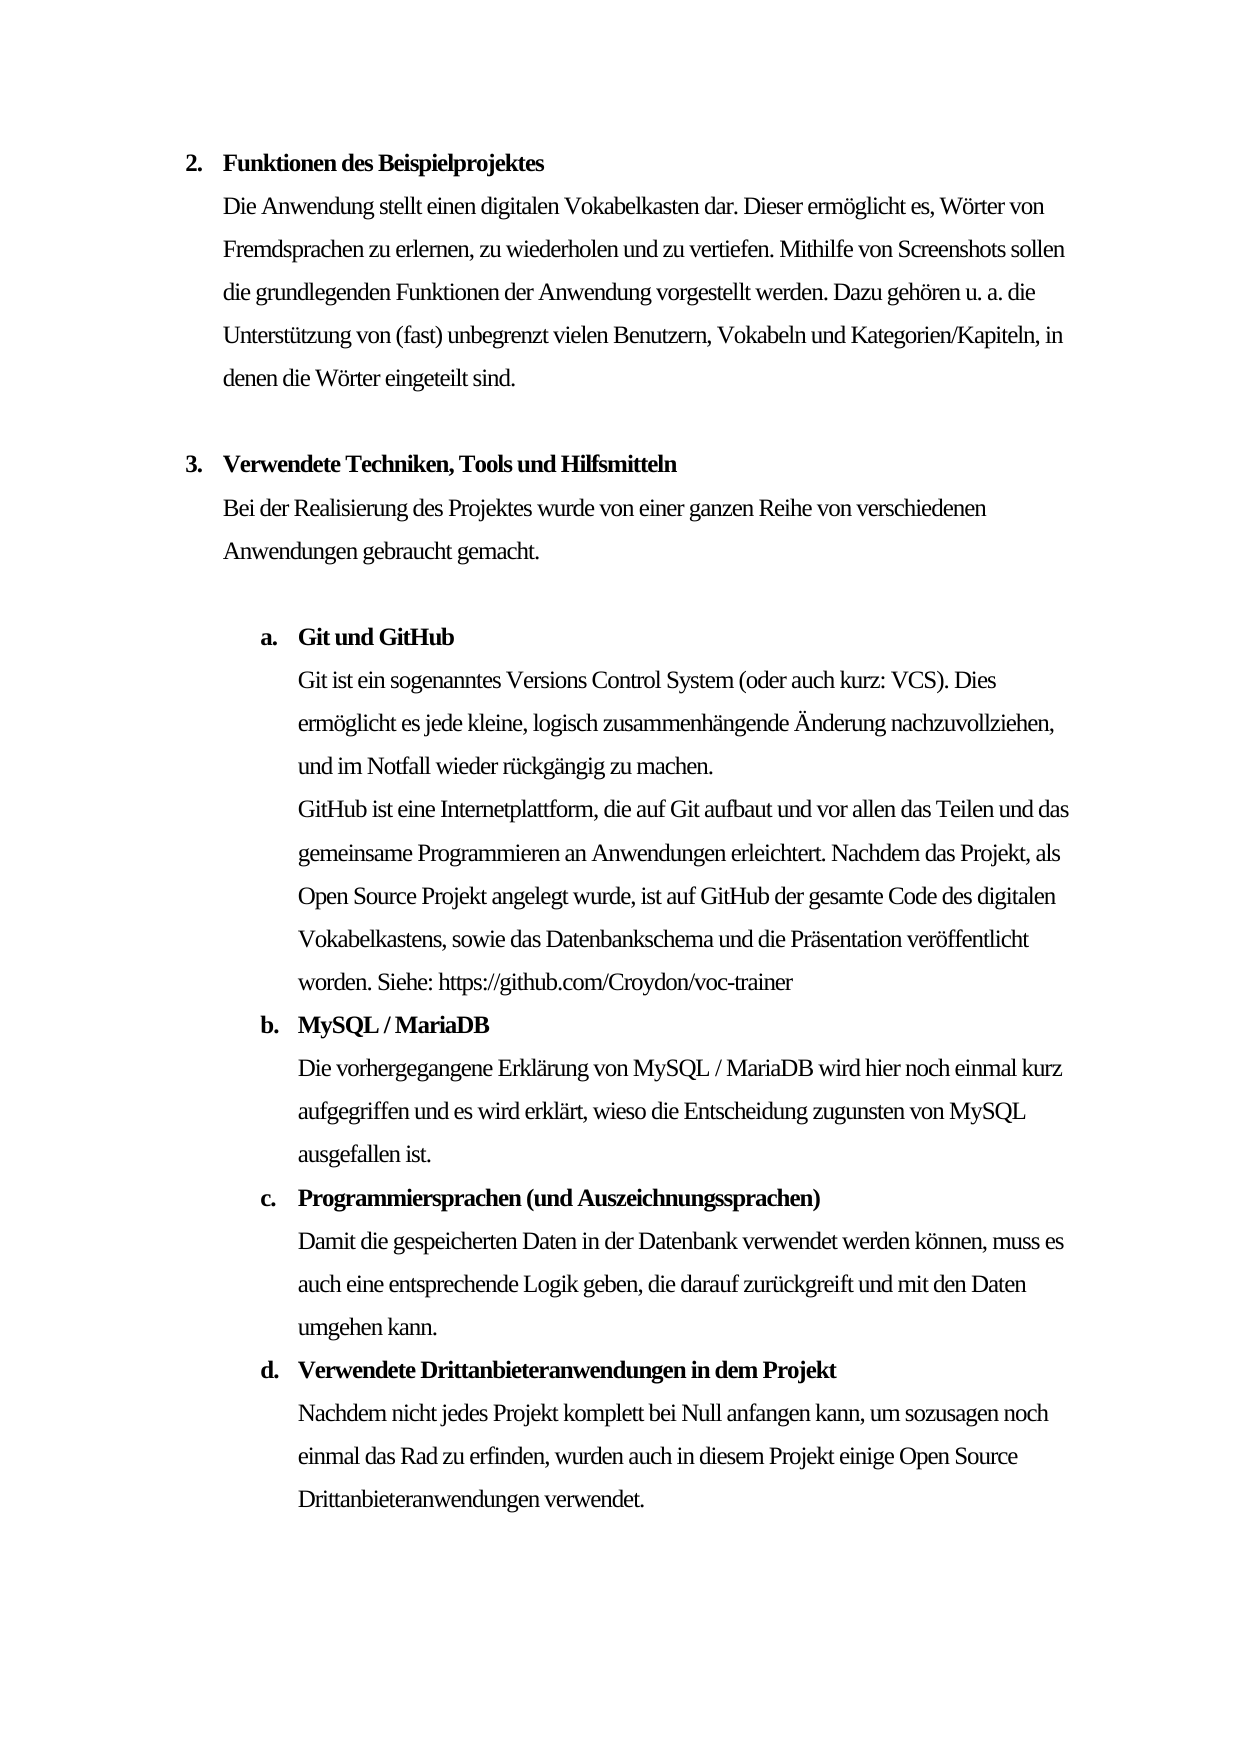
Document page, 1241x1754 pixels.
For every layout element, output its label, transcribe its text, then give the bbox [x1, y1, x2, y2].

list Git und GitHub Git ist ein sogenanntes Versions Control System (oder auch kurz: VCS). Dies ermöglicht es jede kleine, logisch zusammenhängende Änderung nachzuvollziehen, und im Notfall wieder rückgängig zu machen. GitHub ist eine Internetplattform, die auf Git aufbaut und vor allen das Teilen und das gemeinsame Programmieren an Anwendungen erleichtert. Nachdem das Projekt, als Open Source Projekt angelegt wurde, ist auf GitHub der gesamte Code des digitalen Vokabelkastens, sowie das Datenbankschema und die Präsentation veröffentlicht worden. Siehe: https://github.com/Croydon/voc-trainer [260, 622, 1093, 996]
list Funktionen des Beispielprojektes Die Anwendung stellt einen digitalen Vokabelkasten dar. Dieser ermöglicht es, Wörter von Fremdsprachen zu erlernen, zu wiederholen und zu vertiefen. Mithilfe von Screenshots sollen die grundlegenden Funktionen der Anwendung vorgestellt werden. Dazu gehören u. a. die Unterstützung von (fast) unbegrenzt vielen Benutzern, Vokabeln und Kategorien/Kapiteln, in denen die Wörter eingeteilt sind. [185, 148, 1093, 435]
list MySQL / MariaDB Die vorhergegangene Erklärung von MySQL / MariaDB wird hier noch einmal kurz aufgegriffen und es wird erklärt, wieso die Entscheidung zugunsten von MySQL ausgefallen ist. [260, 1010, 1093, 1168]
list Programmiersprachen (und Auszeichnungssprachen) Damit die gespeicherten Daten in der Datenbank verwendet werden können, muss es auch eine entsprechende Logik geben, die darauf zurückgreift und mit den Daten umgehen kann. [260, 1183, 1093, 1341]
list Verwendete Techniken, Tools und Hilfsmitteln Bei der Realisierung des Projektes wurde von einer ganzen Reihe von verschiedenen Anwendungen gebraucht gemacht. [185, 449, 1093, 608]
list Verwendete Drittanbieteranwendungen in dem Projekt Nachdem nicht jedes Projekt komplett bei Null anfangen kann, um sozusagen noch einmal das Rad zu erfinden, wurden auch in diesem Projekt einige Open Source Drittanbieteranwendungen verwendet. [260, 1355, 1093, 1599]
